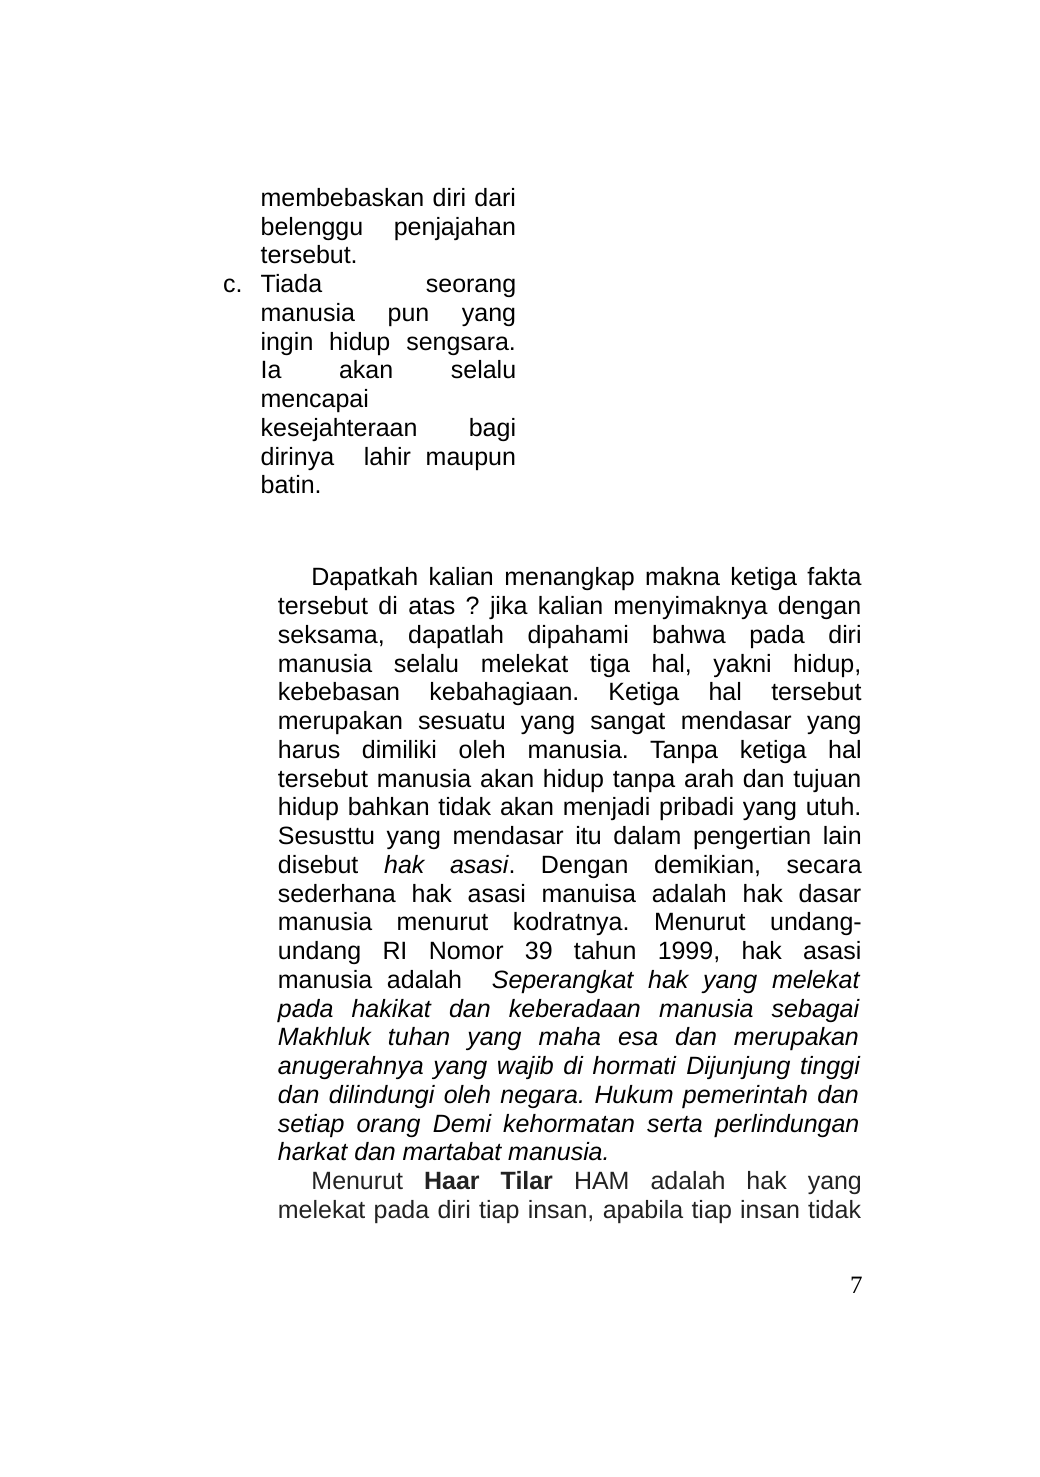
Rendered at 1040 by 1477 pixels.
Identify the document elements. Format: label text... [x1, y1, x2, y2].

table_header membebaskan diri dari belenggu penjajahan tersebut. Tiada seorang manusia pun yang ingin hidup sengsara. Ia akan selalu mencapai kesejahteraan bagi dirinya lahir maupun batin. [180, 177, 522, 534]
text Menurut Haar Tilar HAM adalah hak yang melekat pada diri tiap insan, apabila tiap insan tidak [278, 1166, 862, 1224]
table_header [522, 177, 883, 534]
text Dapatkah kalian menangkap makna ketiga fakta tersebut di atas ? jika kalian menyimaknya dengan seksama, dapatlah dipahami bahwa pada diri manusia selalu melekat tiga hal, yakni hidup, kebebasan kebahagiaan. Ketiga hal tersebut merupakan sesuatu yang sangat mendasar yang harus dimiliki oleh manusia. Tanpa ketiga hal tersebut manusia akan hidup tanpa arah dan tujuan hidup bahkan tidak akan menjadi pribadi yang utuh. Sesusttu yang mendasar itu dalam pengertian lain disebut hak asasi. Dengan demikian, secara sederhana hak asasi manuisa adalah hak dasar manusia menurut kodratnya. Menurut undang-undang RI Nomor 39 tahun 1999, hak asasi manusia adalah Seperangkat hak yang melekat pada hakikat dan keberadaan manusia sebagai Makhluk tuhan yang maha esa dan merupakan anugerahnya yang wajib di hormati Dijunjung tinggi dan dilindungi oleh negara. Hukum pemerintah dan setiap orang Demi kehormatan serta perlindungan harkat dan martabat manusia. [278, 562, 862, 1166]
